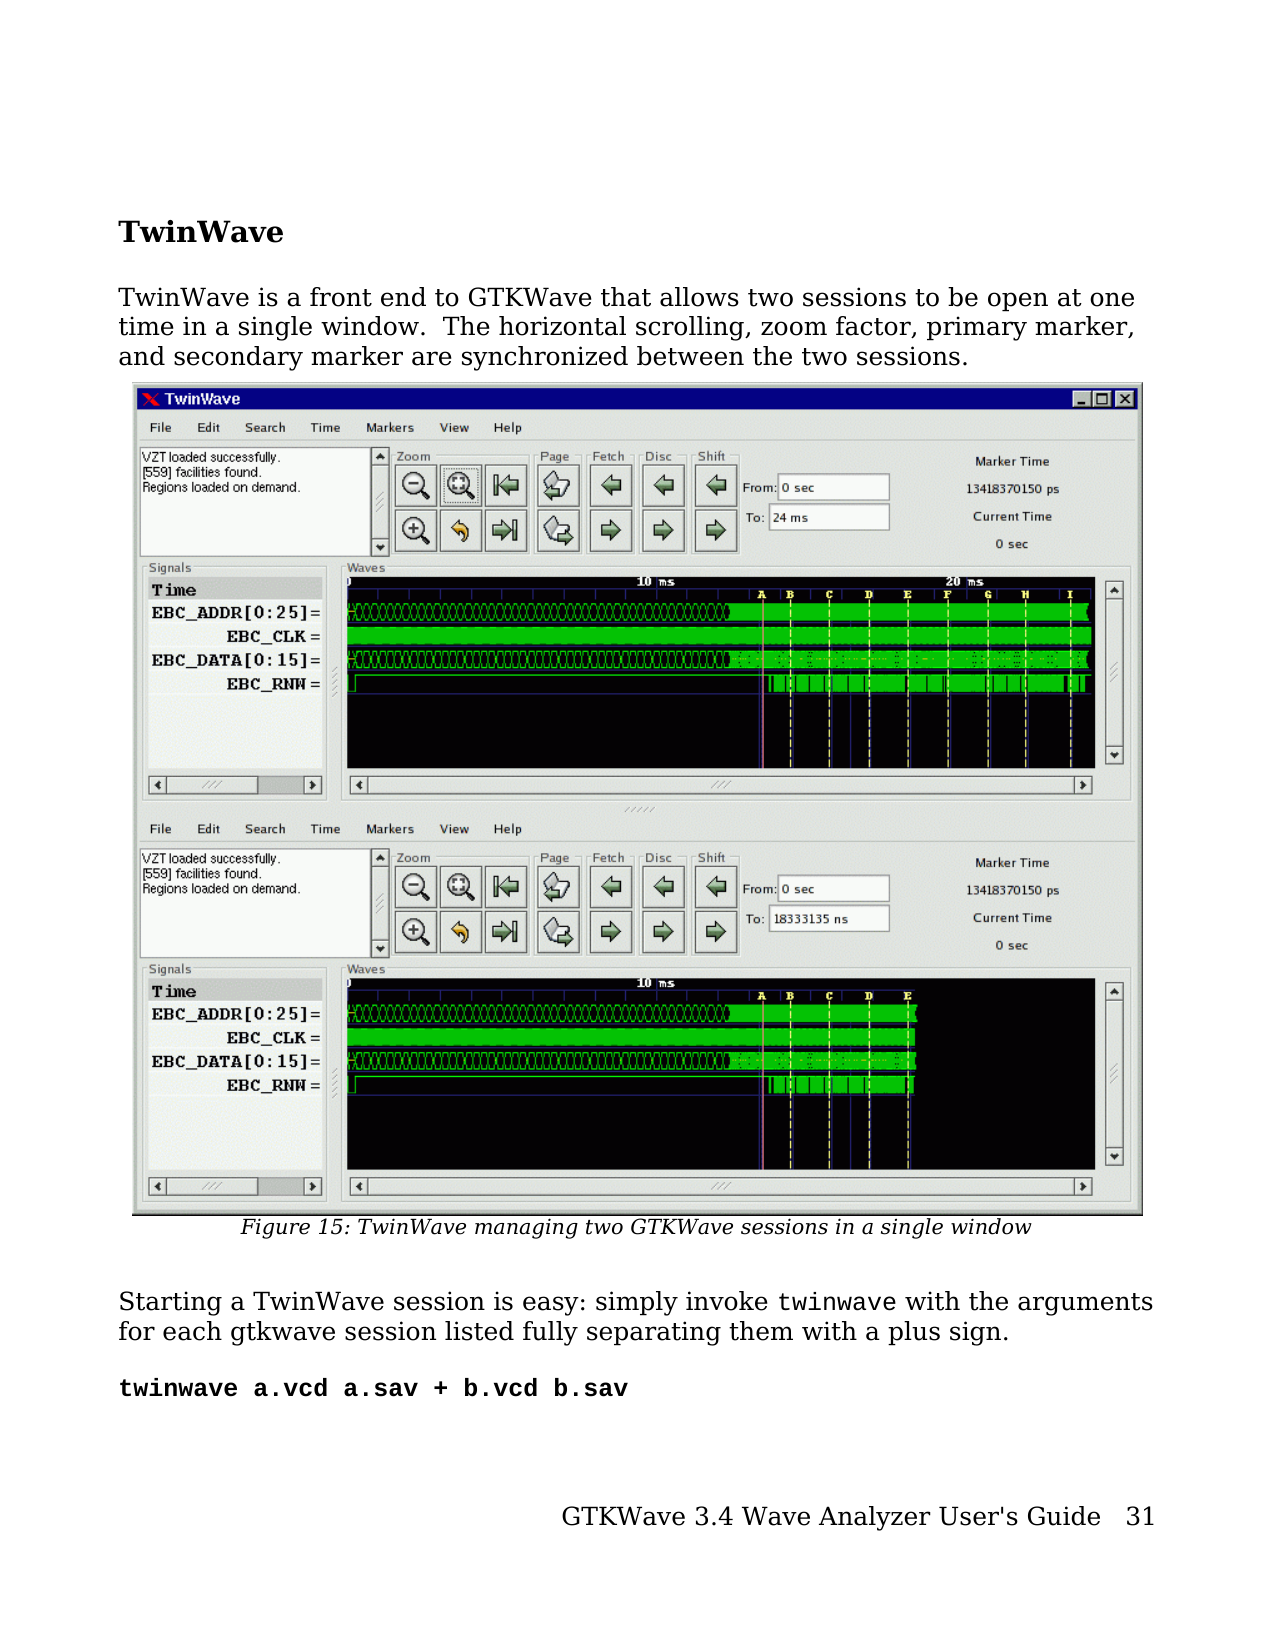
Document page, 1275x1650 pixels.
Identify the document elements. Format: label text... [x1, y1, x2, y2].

subtitle TwinWave [118, 215, 1157, 249]
picture [132, 382, 1143, 1216]
text twinwave a.vcd a.sav + b.vcd b.sav [118, 1376, 1157, 1404]
text Starting a TwinWave session is easy: simply invoke twinwave with the arguments for each gtkwave session listed fully separating them with a plus sign. [118, 371, 1157, 1347]
text TwinWave is a front end to GTKWave that allows two sessions to be open at one time in a single window. The horizontal scrolling, zoom factor, primary marker, and secondary marker are synchronized between the two sessions. [118, 283, 1157, 371]
text Figure 15: TwinWave managing two GTKWave sessions in a single window [123, 395, 1152, 1239]
